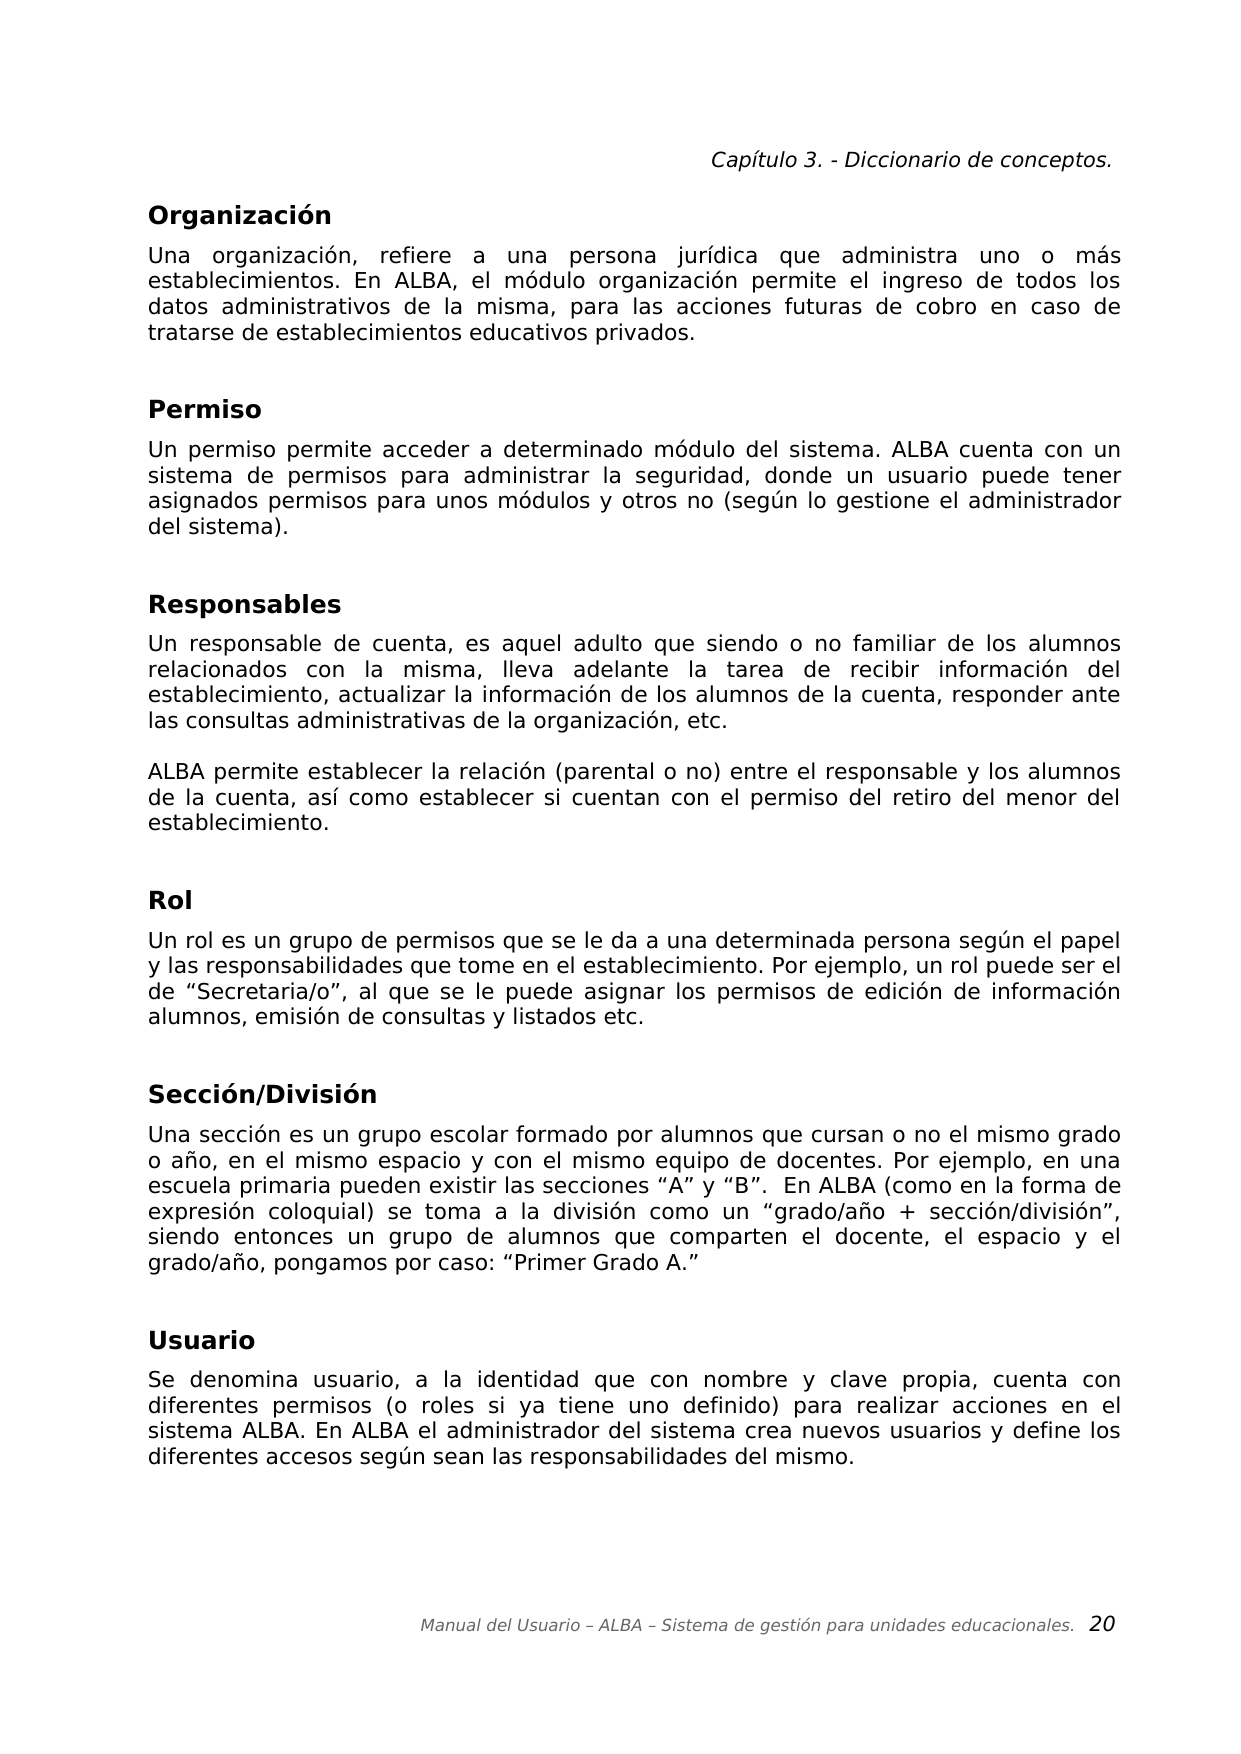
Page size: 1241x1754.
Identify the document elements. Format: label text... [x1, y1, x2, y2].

subtitle Organización [148, 201, 1122, 231]
subtitle Usuario [148, 1326, 1122, 1355]
text Una organización, refiere a una persona jurídica que administra uno o más establecimientos. En ALBA, el módulo organización permite el ingreso de todos los datos administrativos de la misma, para las acciones futuras de cobro en caso de tratarse de establecimientos educativos privados. [148, 243, 1122, 345]
text ALBA permite establecer la relación (parental o no) entre el responsable y los alumnos de la cuenta, así como establecer si cuentan con el permiso del retiro del menor del establecimiento. [148, 759, 1122, 836]
subtitle Sección/División [148, 1081, 1122, 1110]
text Un responsable de cuenta, es aquel adulto que siendo o no familiar de los alumnos relacionados con la misma, lleva adelante la tarea de recibir información del establecimiento, actualizar la información de los alumnos de la cuenta, responder ante las consultas administrativas de la organización, etc. [148, 632, 1122, 734]
text Un rol es un grupo de permisos que se le da a una determinada persona según el papel y las responsabilidades que tome en el establecimiento. Por ejemplo, un rol puede ser el de “Secretaria/o”, al que se le puede asignar los permisos de edición de información alumnos, emisión de consultas y listados etc. [148, 928, 1122, 1030]
subtitle Permiso [148, 396, 1122, 425]
text Se denomina usuario, a la identidad que con nombre y clave propia, cuenta con diferentes permisos (o roles si ya tiene uno definido) para realizar acciones en el sistema ALBA. En ALBA el administrador del sistema crea nuevos usuarios y define los diferentes accesos según sean las responsabilidades del mismo. [148, 1367, 1122, 1469]
subtitle Responsables [148, 590, 1122, 619]
text Un permiso permite acceder a determinado módulo del sistema. ALBA cuenta con un sistema de permisos para administrar la seguridad, donde un usuario puede tener asignados permisos para unos módulos y otros no (según lo gestione el administrador del sistema). [148, 437, 1122, 539]
subtitle Rol [148, 886, 1122, 915]
text Una sección es un grupo escolar formado por alumnos que cursan o no el mismo grado o año, en el mismo espacio y con el mismo equipo de docentes. Por ejemplo, en una escuela primaria pueden existir las secciones “A” y “B”. En ALBA (como en la forma de expresión coloquial) se toma a la división como un “grado/año + sección/división”, siendo entonces un grupo de alumnos que comparten el docente, el espacio y el grado/año, pongamos por caso: “Primer Grado A.” [148, 1122, 1122, 1275]
